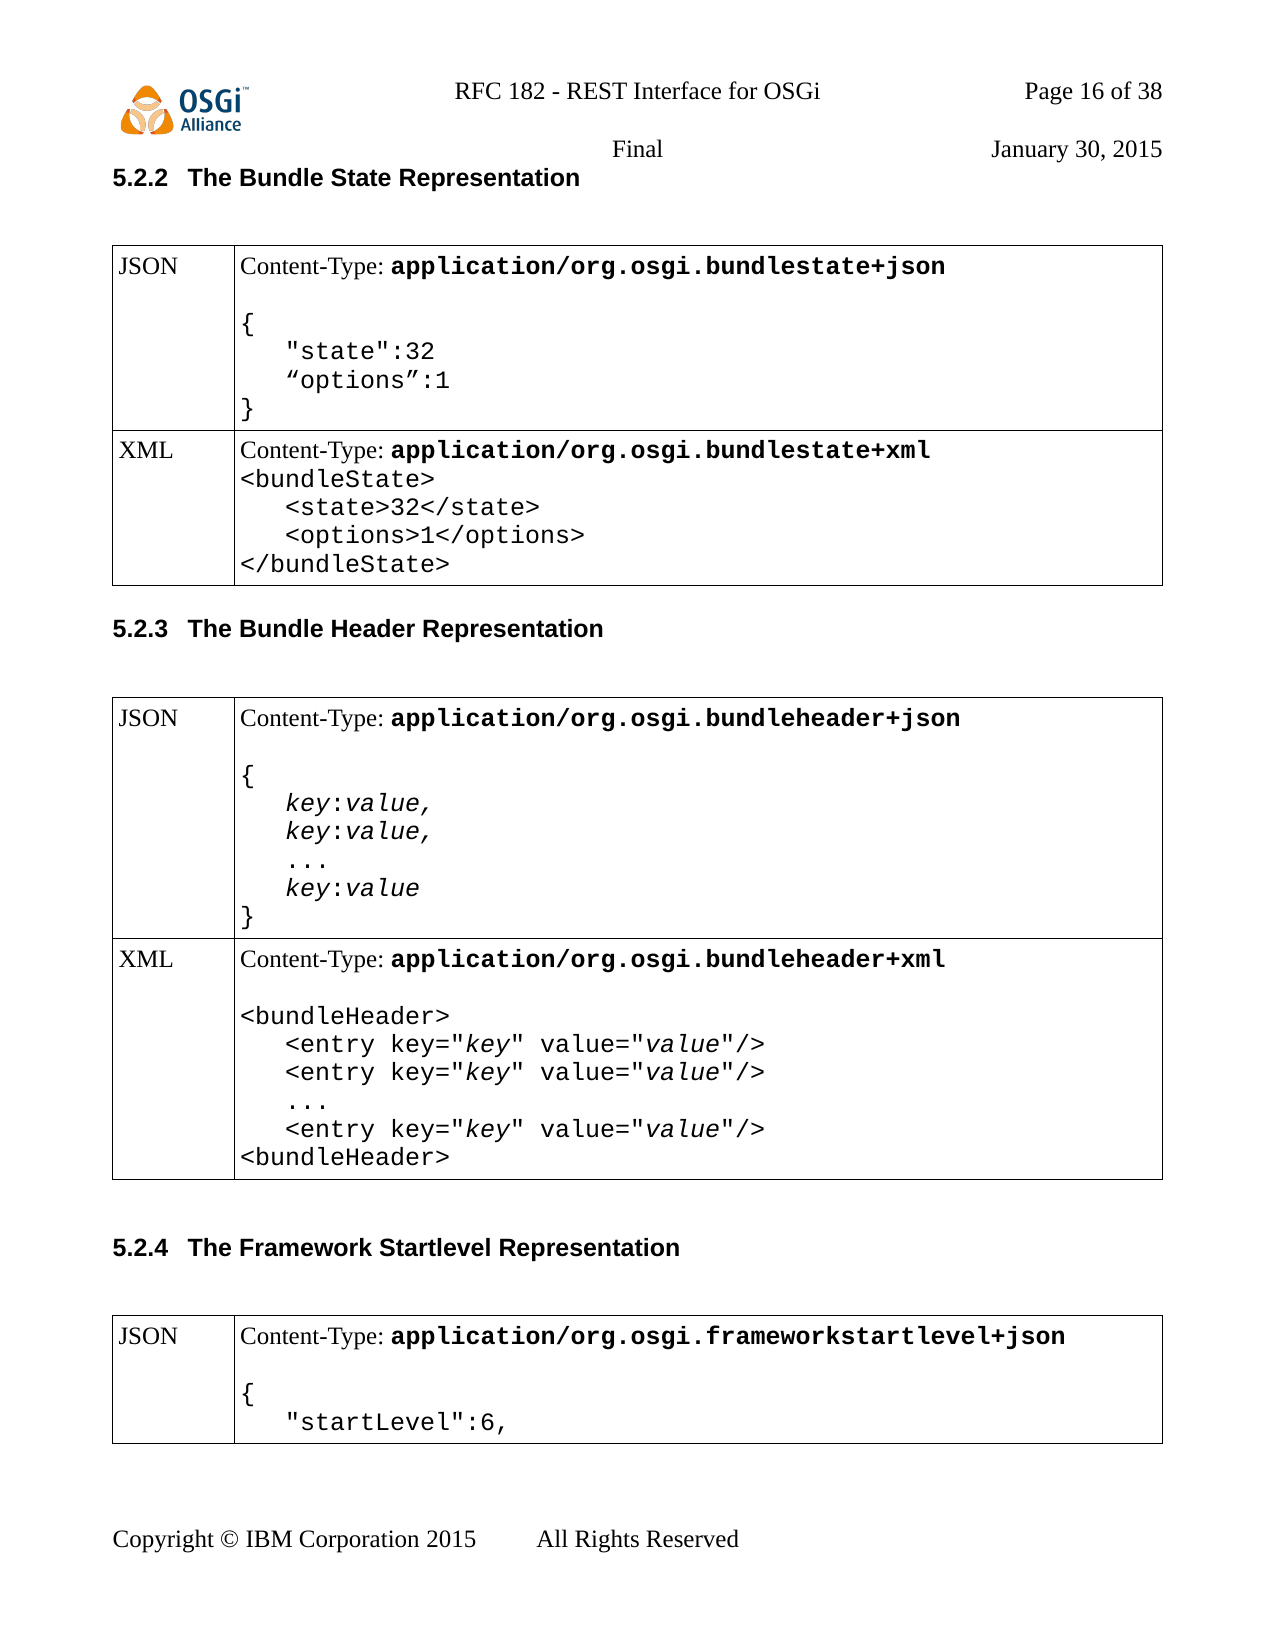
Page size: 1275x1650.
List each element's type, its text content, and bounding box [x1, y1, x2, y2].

table_cell Content-Type: application/org.osgi.bundlestate+xml <bundleState> <state>32</state> <options>1</options> </bundleState> [235, 431, 1162, 585]
table_header Content-Type: application/org.osgi.frameworkstartlevel+json { "startLevel":6, [235, 1316, 1162, 1443]
picture [113, 78, 257, 142]
subtitle The Bundle State Representation [112, 163, 1162, 191]
table_cell Content-Type: application/org.osgi.bundleheader+xml <bundleHeader> <entry key="key" value="value"/> <entry key="key" value="value"/> ... <entry key="key" value="value"/> <bundleHeader> [235, 939, 1162, 1179]
table_header JSON [113, 698, 234, 938]
table_header JSON [113, 246, 234, 430]
table_header Content-Type: application/org.osgi.bundleheader+json { key:value, key:value, ... key:value } [235, 698, 1162, 938]
table_cell XML [113, 939, 234, 1179]
table_header Content-Type: application/org.osgi.bundlestate+json { "state":32 “options”:1 } [235, 246, 1162, 430]
subtitle The Bundle Header Representation [112, 614, 1162, 643]
table_cell XML [113, 431, 234, 585]
table_header JSON [113, 1316, 234, 1443]
subtitle The Framework Startlevel Representation [112, 1233, 1162, 1262]
